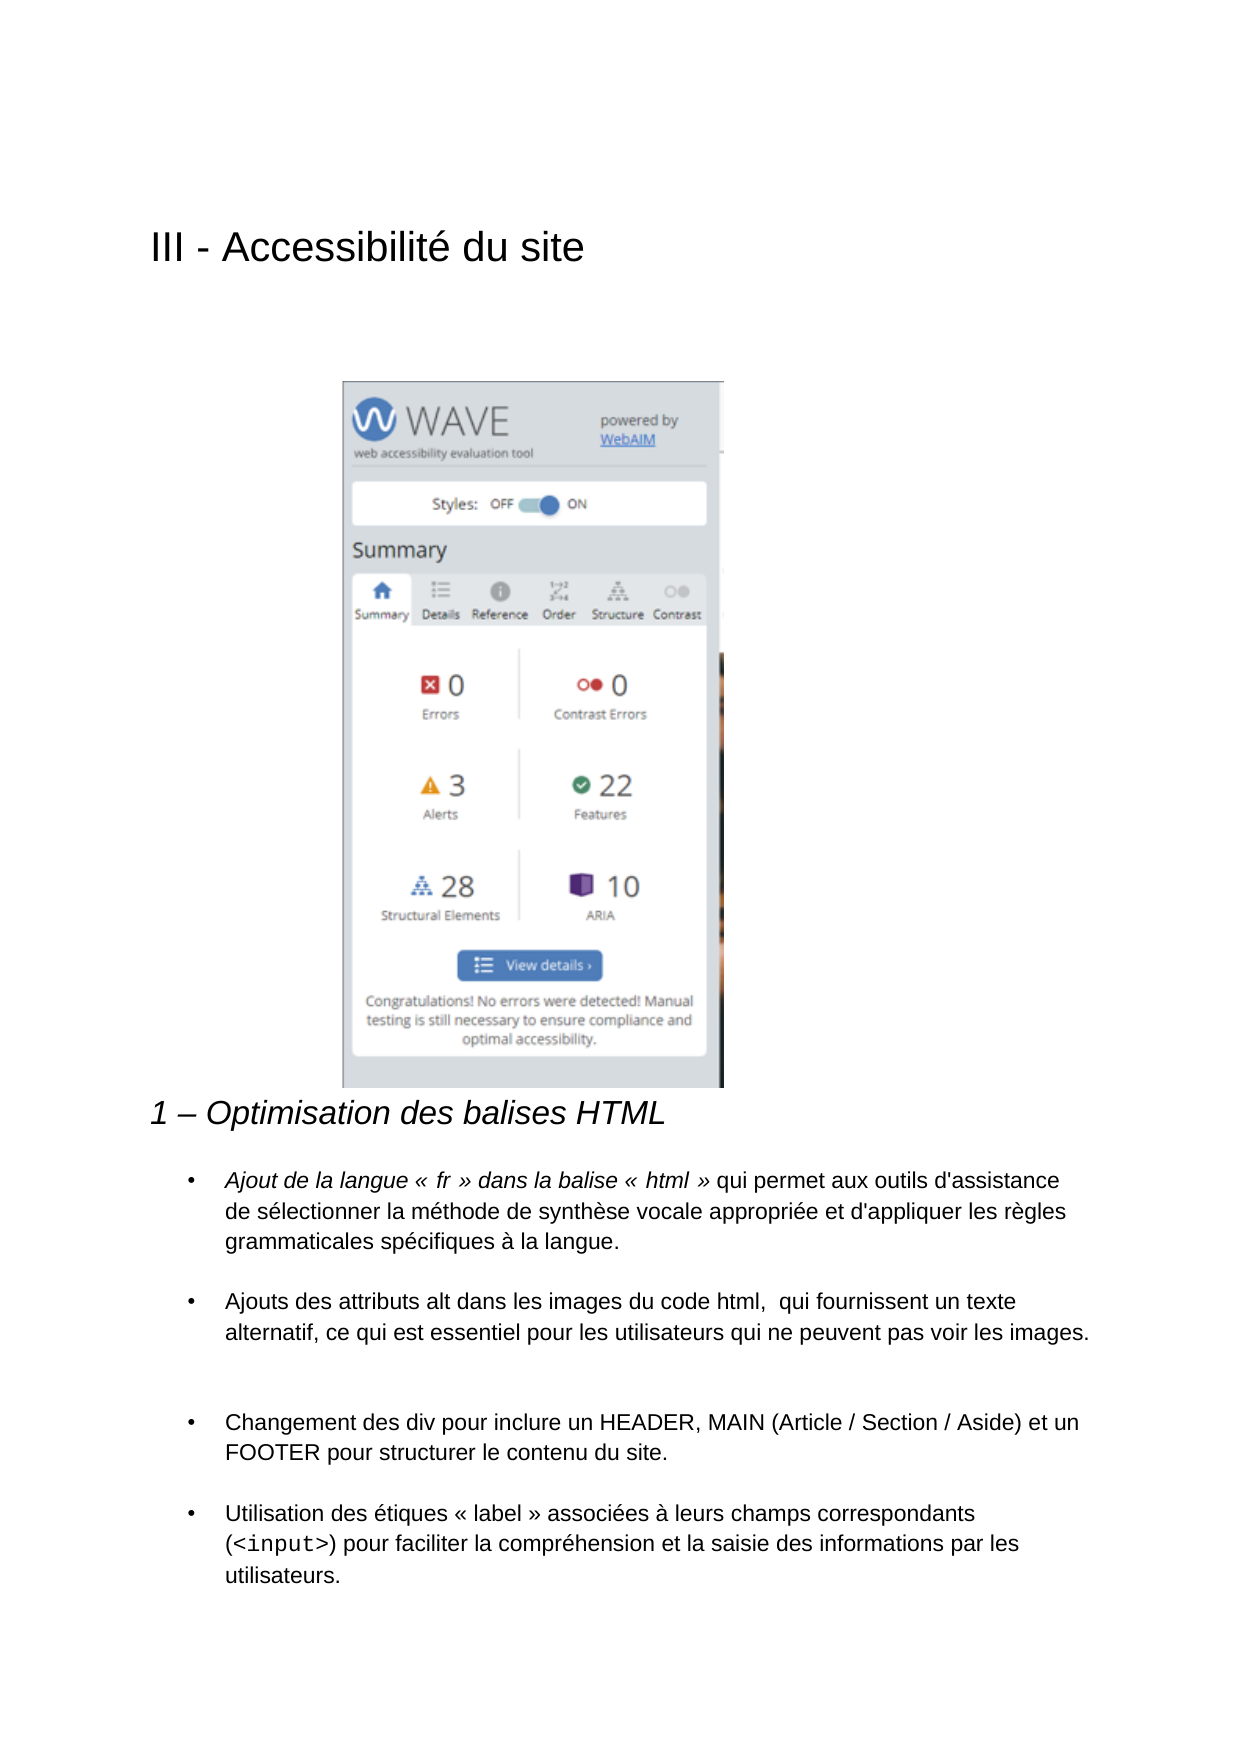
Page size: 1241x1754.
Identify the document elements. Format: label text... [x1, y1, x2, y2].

list Changement des div pour inclure un HEADER, MAIN (Article / Section / Aside) et un FOOTER pour structurer le contenu du site. [187, 1409, 1090, 1466]
list Utilisation des étiques « label » associées à leurs champs correspondants (<input>) pour faciliter la compréhension et la saisie des informations par les utilisateurs. [187, 1500, 1090, 1588]
picture [342, 381, 724, 1088]
subtitle III - Accessibilité du site [150, 222, 1090, 270]
text 1 – Optimisation des balises HTML [150, 357, 1090, 1131]
list Ajouts des attributs alt dans les images du code html, qui fournissent un texte alternatif, ce qui est essentiel pour les utilisateurs qui ne peuvent pas voir les images. [187, 1288, 1090, 1345]
list Ajout de la langue « fr » dans la balise « html » qui permet aux outils d'assistance de sélectionner la méthode de synthèse vocale appropriée et d'appliquer les règles grammaticales spécifiques à la langue. [187, 1167, 1090, 1254]
